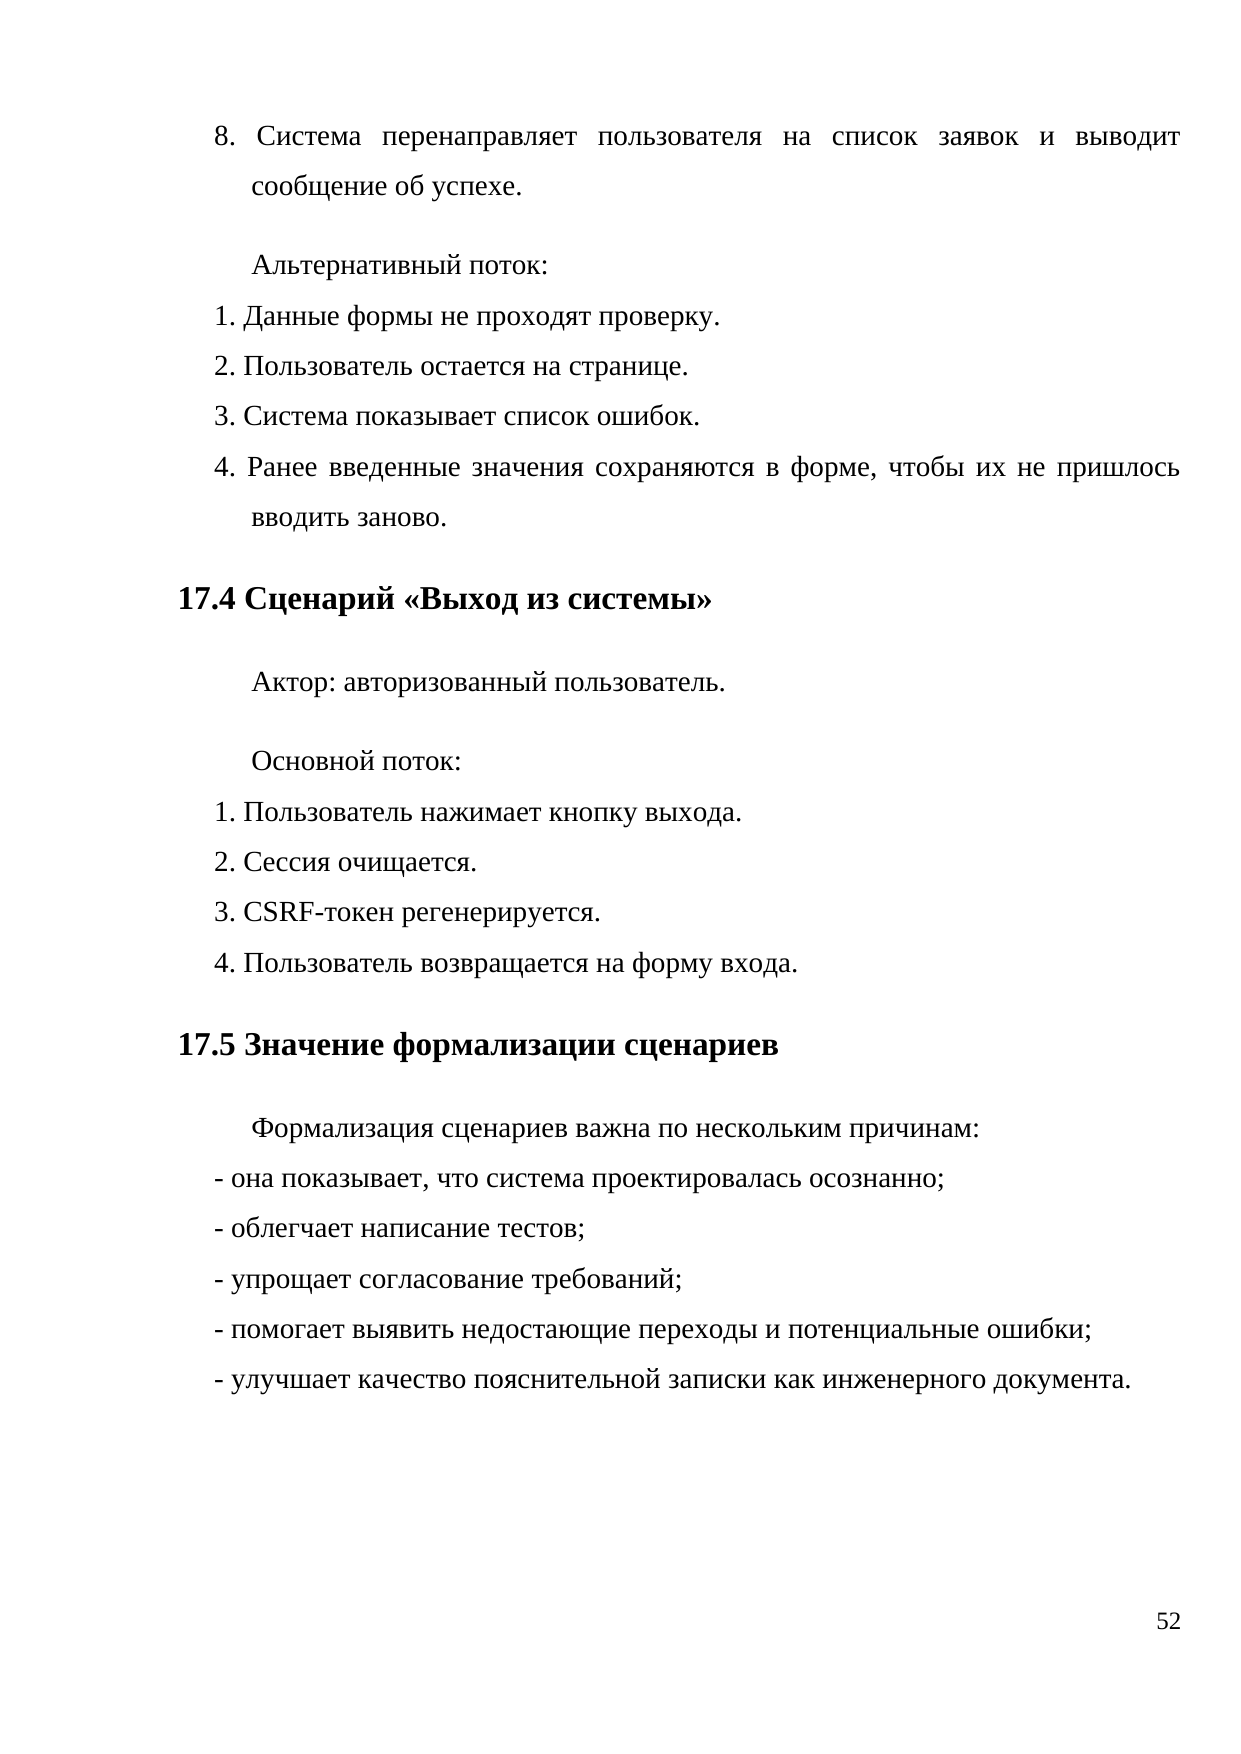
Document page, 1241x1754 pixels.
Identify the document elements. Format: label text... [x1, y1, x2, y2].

text Формализация сценариев важна по нескольким причинам: [177, 1110, 1181, 1143]
subtitle 17.5 Значение формализации сценариев [177, 1024, 1181, 1062]
text 4. Пользователь возвращается на форму входа. [214, 945, 1181, 978]
text 1. Данные формы не проходят проверку. [214, 298, 1181, 331]
text Основной поток: [177, 743, 1181, 777]
text Актор: авторизованный пользователь. [177, 664, 1181, 698]
text - она показывает, что система проектировалась осознанно; [214, 1160, 1181, 1194]
text 2. Пользователь остается на странице. [214, 348, 1181, 382]
subtitle 17.4 Сценарий «Выход из системы» [177, 578, 1181, 616]
text - упрощает согласование требований; [214, 1261, 1181, 1294]
text - помогает выявить недостающие переходы и потенциальные ошибки; [214, 1311, 1181, 1345]
text 3. CSRF-токен регенерируется. [214, 894, 1181, 928]
text - улучшает качество пояснительной записки как инженерного документа. [214, 1362, 1181, 1395]
text 2. Сессия очищается. [214, 844, 1181, 878]
text 1. Пользователь нажимает кнопку выхода. [214, 794, 1181, 827]
text 3. Система показывает список ошибок. [214, 398, 1181, 432]
text - облегчает написание тестов; [214, 1211, 1181, 1244]
text 4. Ранее введенные значения сохраняются в форме, чтобы их не пришлось вводить заново. [214, 449, 1181, 533]
text 8. Система перенаправляет пользователя на список заявок и выводит сообщение об успехе. [214, 118, 1181, 202]
text Альтернативный поток: [177, 247, 1181, 281]
